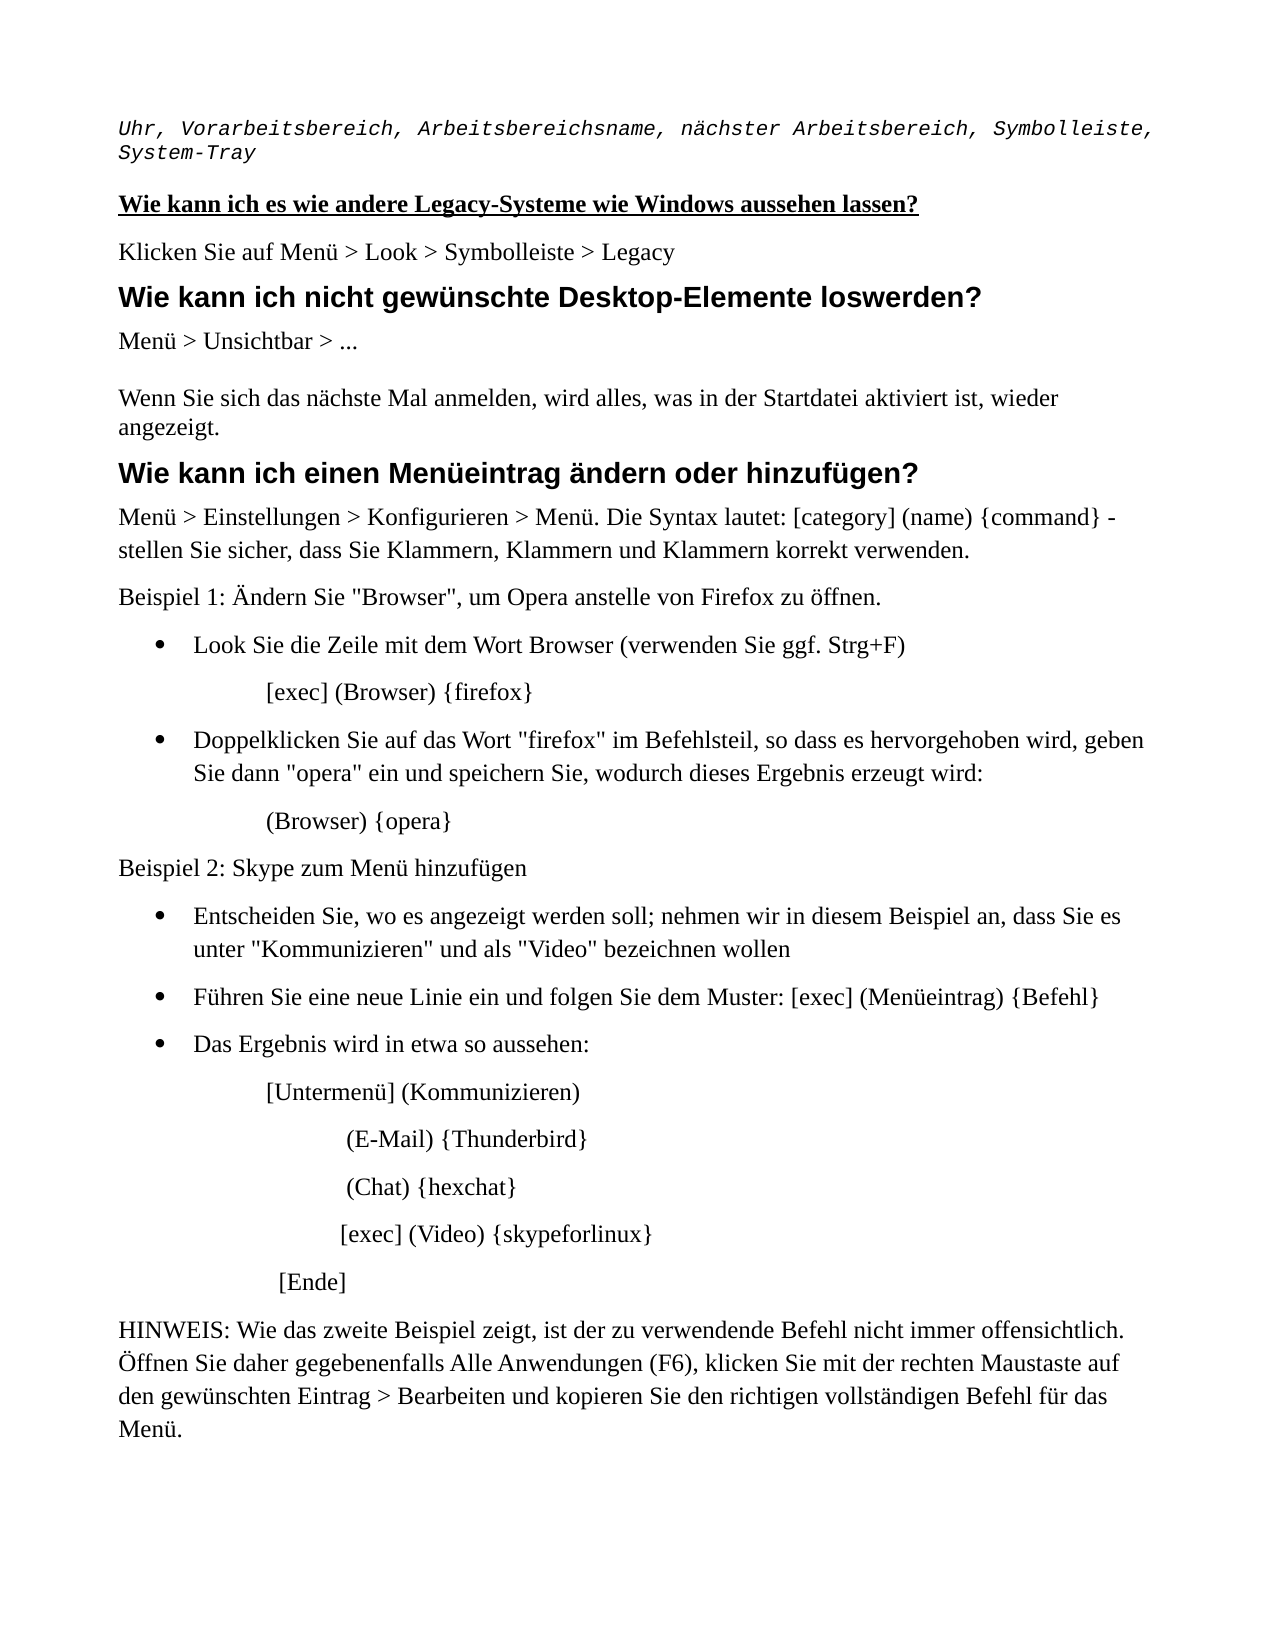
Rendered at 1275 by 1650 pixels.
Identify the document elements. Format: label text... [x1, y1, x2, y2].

list Das Ergebnis wird in etwa so aussehen: [156, 1029, 1157, 1058]
text Uhr, Vorarbeitsbereich, Arbeitsbereichsname, nächster Arbeitsbereich, Symbolleiste, System-Tray [118, 118, 1157, 165]
text [Ende] [118, 1267, 1157, 1296]
list Look Sie die Zeile mit dem Wort Browser (verwenden Sie ggf. Strg+F) [156, 630, 1157, 659]
list Entscheiden Sie, wo es angezeigt werden soll; nehmen wir in diesem Beispiel an, dass Sie es unter "Kommunizieren" und als "Video" bezeichnen wollen [156, 901, 1157, 963]
text [Untermenü] (Kommunizieren) [118, 1077, 1157, 1106]
text [exec] (Video) {skypeforlinux} [118, 1219, 1157, 1248]
text (E-Mail) {Thunderbird} [118, 1124, 1157, 1153]
text Beispiel 2: Skype zum Menü hinzufügen [118, 853, 1157, 882]
text Wenn Sie sich das nächste Mal anmelden, wird alles, was in der Startdatei aktiviert ist, wieder angezeigt. [118, 383, 1157, 441]
text Beispiel 1: Ändern Sie "Browser", um Opera anstelle von Firefox zu öffnen. [118, 582, 1157, 611]
text [exec] (Browser) {firefox} [118, 677, 1157, 706]
list Doppelklicken Sie auf das Wort "firefox" im Befehlsteil, so dass es hervorgehoben wird, geben Sie dann "opera" ein und speichern Sie, wodurch dieses Ergebnis erzeugt wird: [156, 725, 1157, 787]
text Klicken Sie auf Menü > Look > Symbolleiste > Legacy [118, 237, 1157, 265]
text (Browser) {opera} [118, 806, 1157, 834]
text Menü > Einstellungen > Konfigurieren > Menü. Die Syntax lautet: [category] (name) {command} - stellen Sie sicher, dass Sie Klammern, Klammern und Klammern korrekt verwenden. [118, 502, 1157, 563]
list Führen Sie eine neue Linie ein und folgen Sie dem Muster: [exec] (Menüeintrag) {Befehl} [156, 982, 1157, 1010]
text Menü > Unsichtbar > ... [118, 326, 1157, 355]
subtitle Wie kann ich nicht gewünschte Desktop-Elemente loswerden? [118, 280, 1157, 313]
text Wie kann ich es wie andere Legacy-Systeme wie Windows aussehen lassen? [118, 189, 1157, 218]
subtitle Wie kann ich einen Menüeintrag ändern oder hinzufügen? [118, 456, 1157, 489]
text HINWEIS: Wie das zweite Beispiel zeigt, ist der zu verwendende Befehl nicht immer offensichtlich. Öffnen Sie daher gegebenenfalls Alle Anwendungen (F6), klicken Sie mit der rechten Maustaste auf den gewünschten Eintrag > Bearbeiten und kopieren Sie den richtigen vollständigen Befehl für das Menü. [118, 1315, 1157, 1443]
text (Chat) {hexchat} [118, 1172, 1157, 1201]
